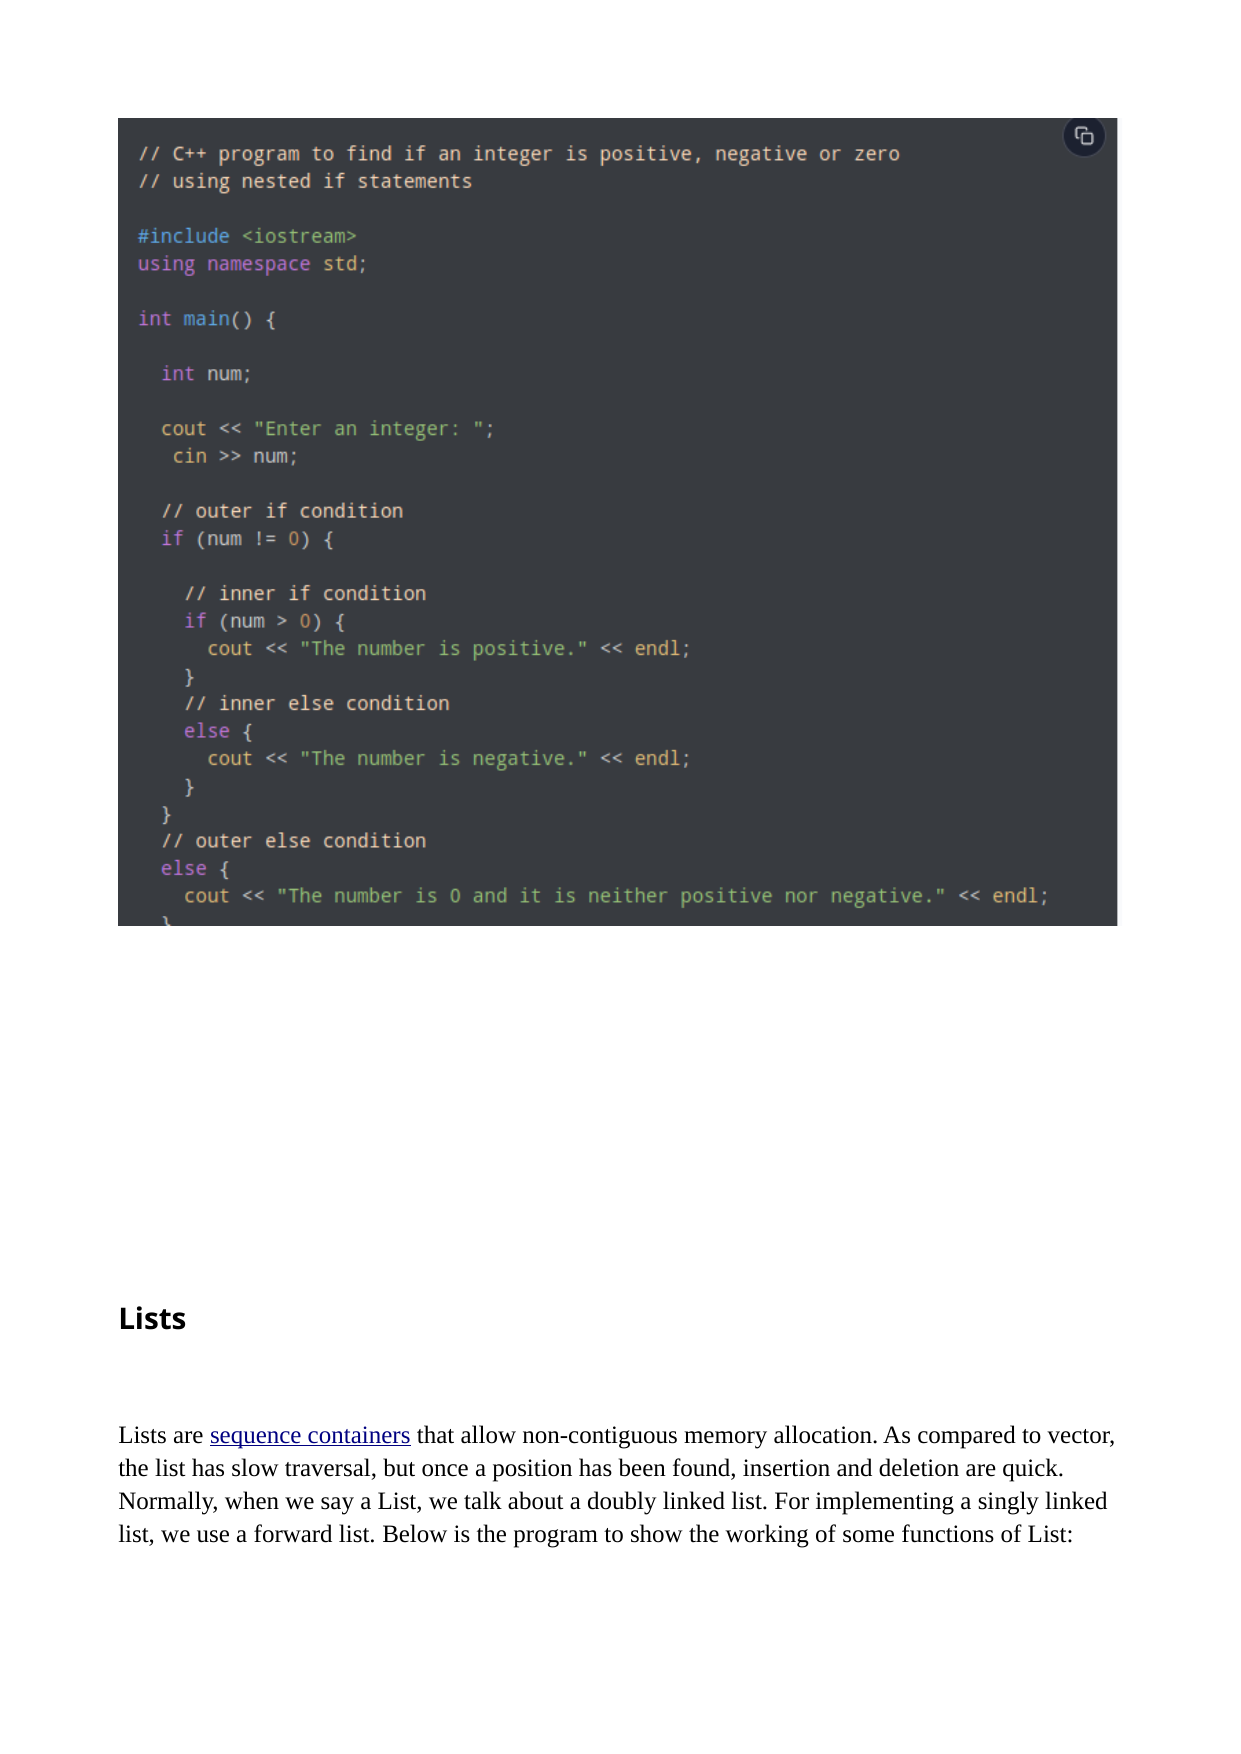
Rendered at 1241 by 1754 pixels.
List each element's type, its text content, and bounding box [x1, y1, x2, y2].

text Lists [118, 1298, 1122, 1338]
picture [118, 118, 1123, 926]
text Lists are sequence containers that allow non-contiguous memory allocation. As compared to vector, the list has slow traversal, but once a position has been found, insertion and deletion are quick. Normally, when we say a List, we talk about a doubly linked list. For implementing a singly linked list, we use a forward list. Below is the program to show the working of some functions of List: [118, 1420, 1122, 1548]
